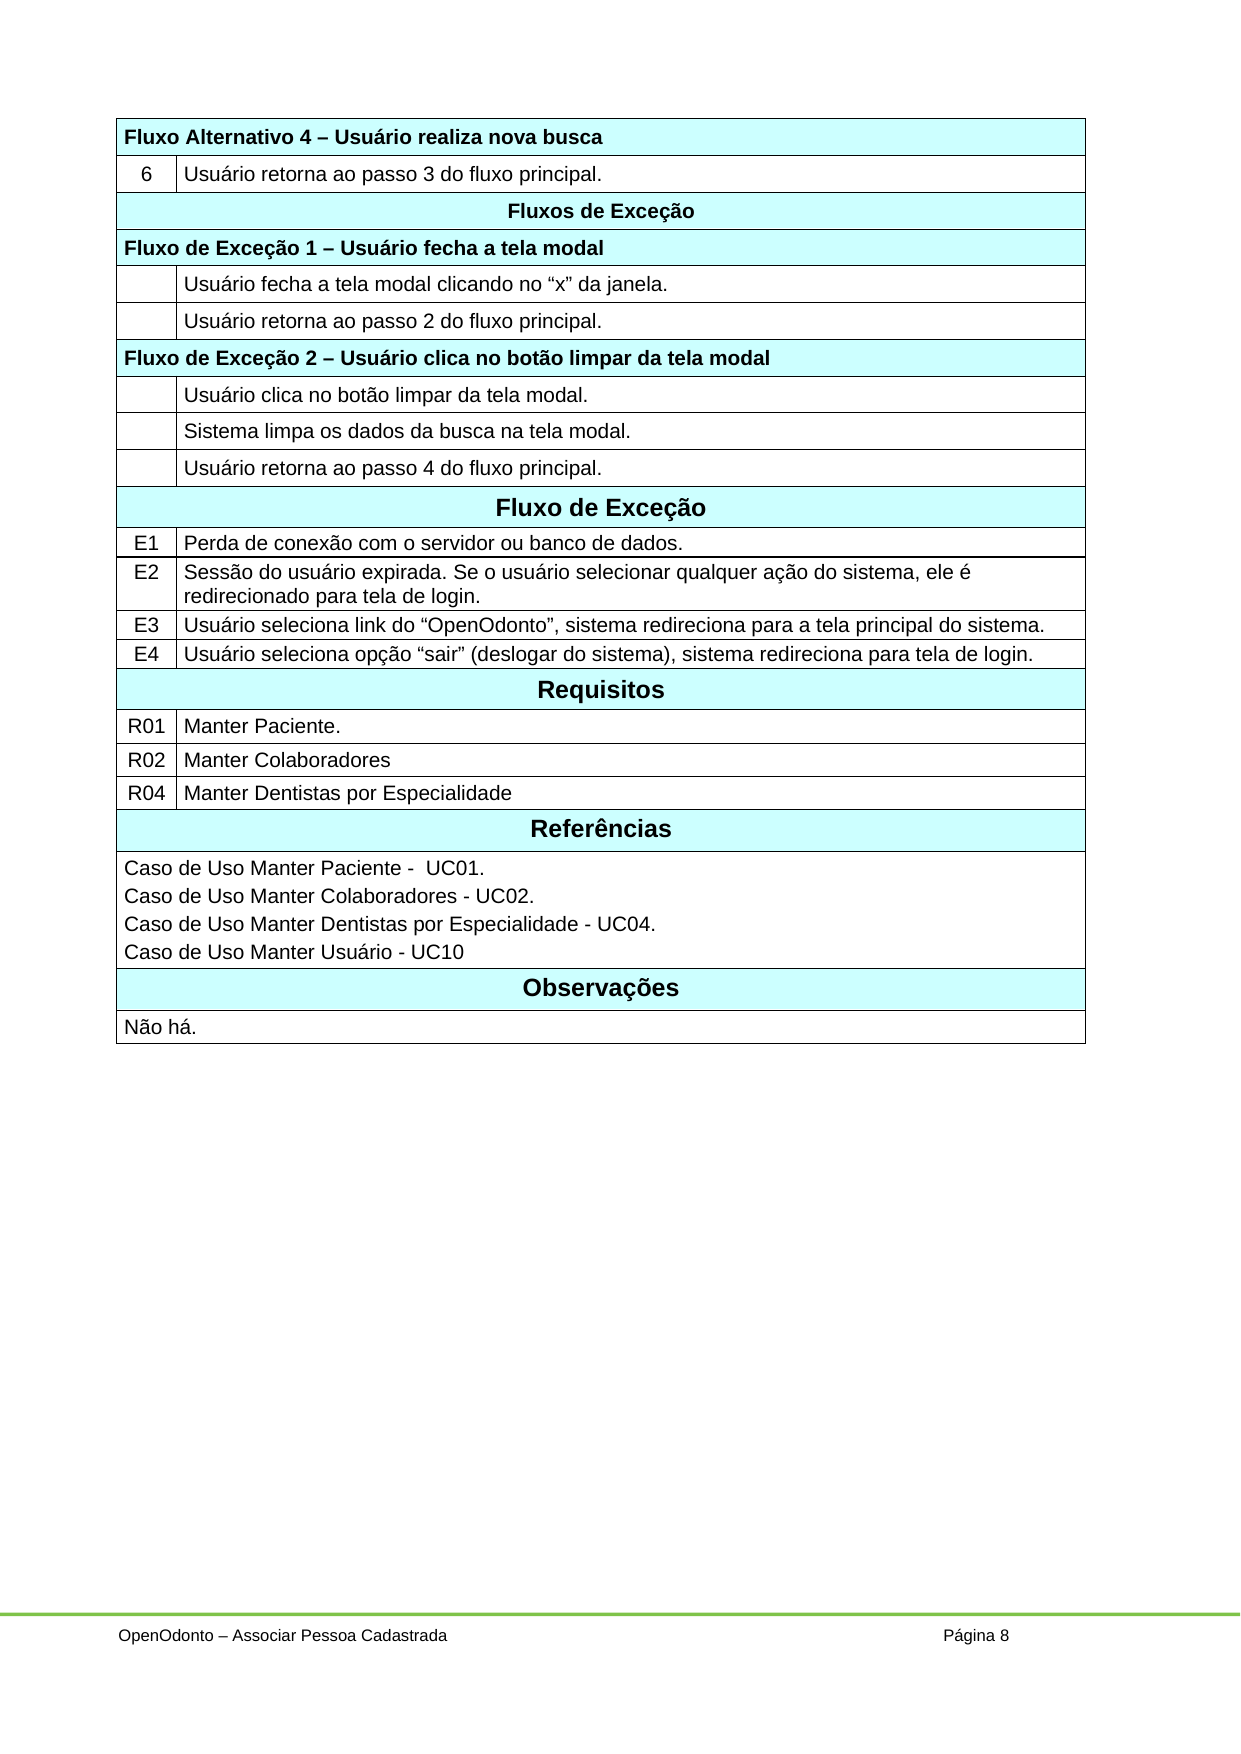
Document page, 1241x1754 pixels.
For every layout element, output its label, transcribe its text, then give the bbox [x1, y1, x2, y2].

table_cell E1 [117, 528, 176, 556]
table_cell Sistema limpa os dados da busca na tela modal. [177, 413, 1085, 449]
table_cell Usuário retorna ao passo 4 do fluxo principal. [177, 450, 1085, 486]
table_cell E3 [117, 611, 176, 639]
table_cell Sessão do usuário expirada. Se o usuário selecionar qualquer ação do sistema, ele é redirecionado para tela de login. [177, 558, 1085, 609]
table_cell R04 [117, 777, 176, 809]
table_cell 6 [117, 156, 176, 192]
table_cell [117, 413, 176, 449]
table_cell Usuário seleciona link do “OpenOdonto”, sistema redireciona para a tela principal do sistema. [177, 611, 1085, 639]
table_cell Usuário seleciona opção “sair” (deslogar do sistema), sistema redireciona para tela de login. [177, 640, 1085, 668]
table_cell Fluxos de Exceção [117, 193, 1085, 228]
table_cell Usuário clica no botão limpar da tela modal. [177, 377, 1085, 412]
table_cell Usuário retorna ao passo 2 do fluxo principal. [177, 303, 1085, 339]
table_cell Não há. [117, 1011, 1085, 1043]
table_cell Manter Dentistas por Especialidade [177, 777, 1085, 809]
table_cell Referências [117, 810, 1085, 851]
table_cell Fluxo de Exceção [117, 487, 1085, 527]
table_cell [117, 266, 176, 302]
table_cell E2 [117, 558, 176, 609]
table_cell R02 [117, 744, 176, 776]
table_cell Manter Paciente. [177, 710, 1085, 742]
table_cell Perda de conexão com o servidor ou banco de dados. [177, 528, 1085, 556]
table_cell Caso de Uso Manter Paciente - UC01. Caso de Uso Manter Colaboradores - UC02. Caso de Uso Manter Dentistas por Especialidade - UC04. Caso de Uso Manter Usuário - UC10 [117, 852, 1085, 968]
table_cell Fluxo de Exceção 2 – Usuário clica no botão limpar da tela modal [117, 340, 1085, 376]
table_cell Fluxo Alternativo 4 – Usuário realiza nova busca [117, 119, 1085, 155]
table_cell [117, 450, 176, 486]
table_cell Manter Colaboradores [177, 744, 1085, 776]
table_cell [117, 377, 176, 412]
table_cell Observações [117, 969, 1085, 1009]
table_cell Fluxo de Exceção 1 – Usuário fecha a tela modal [117, 230, 1085, 265]
table_cell R01 [117, 710, 176, 742]
table_cell Usuário fecha a tela modal clicando no “x” da janela. [177, 266, 1085, 302]
table_cell E4 [117, 640, 176, 668]
table_cell [117, 303, 176, 339]
table_cell Requisitos [117, 669, 1085, 709]
table_cell Usuário retorna ao passo 3 do fluxo principal. [177, 156, 1085, 192]
